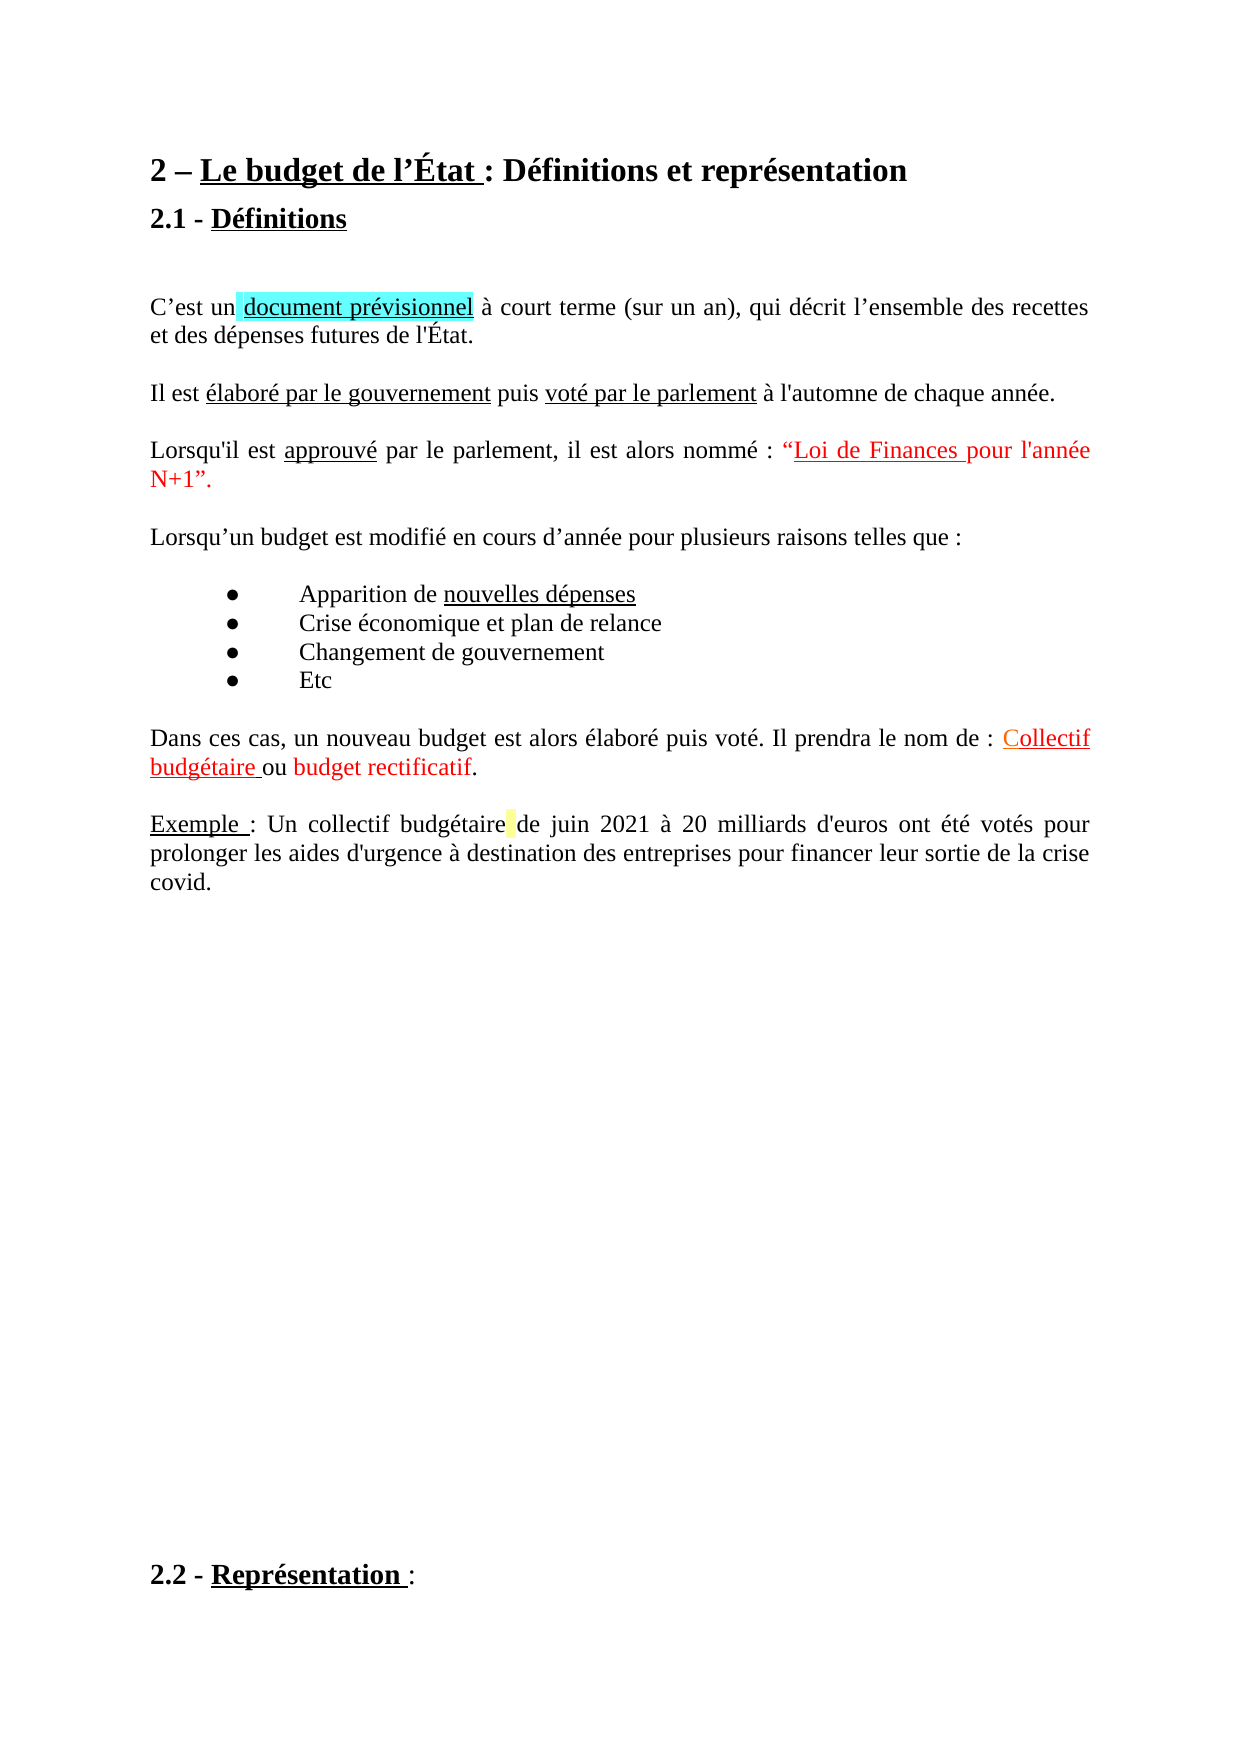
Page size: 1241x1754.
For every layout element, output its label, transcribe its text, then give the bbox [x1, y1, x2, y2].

list Changement de gouvernement [225, 637, 1090, 666]
list Etc [225, 666, 1090, 694]
text C’est un document prévisionnel à court terme (sur un an), qui décrit l’ensemble des recettes et des dépenses futures de l'État. [150, 292, 1090, 349]
list Apparition de nouvelles dépenses [225, 579, 1090, 608]
text Il est élaboré par le gouvernement puis voté par le parlement à l'automne de chaque année. [150, 378, 1090, 407]
subtitle 2 – Le budget de l’État : Définitions et représentation [150, 150, 1090, 188]
text Lorsqu’un budget est modifié en cours d’année pour plusieurs raisons telles que : [150, 522, 1090, 551]
text Exemple : Un collectif budgétaire de juin 2021 à 20 milliards d'euros ont été votés pour prolonger les aides d'urgence à destination des entreprises pour financer leur sortie de la crise covid. [150, 809, 1090, 896]
text Dans ces cas, un nouveau budget est alors élaboré puis voté. Il prendra le nom de : Collectif budgétaire ou budget rectificatif. [150, 723, 1090, 781]
text 2.2 - Représentation : [150, 1557, 1090, 1590]
subtitle 2.1 - Définitions [150, 201, 1090, 234]
list Crise économique et plan de relance [225, 608, 1090, 637]
text Lorsqu'il est approuvé par le parlement, il est alors nommé : “Loi de Finances pour l'année N+1”. [150, 436, 1090, 493]
